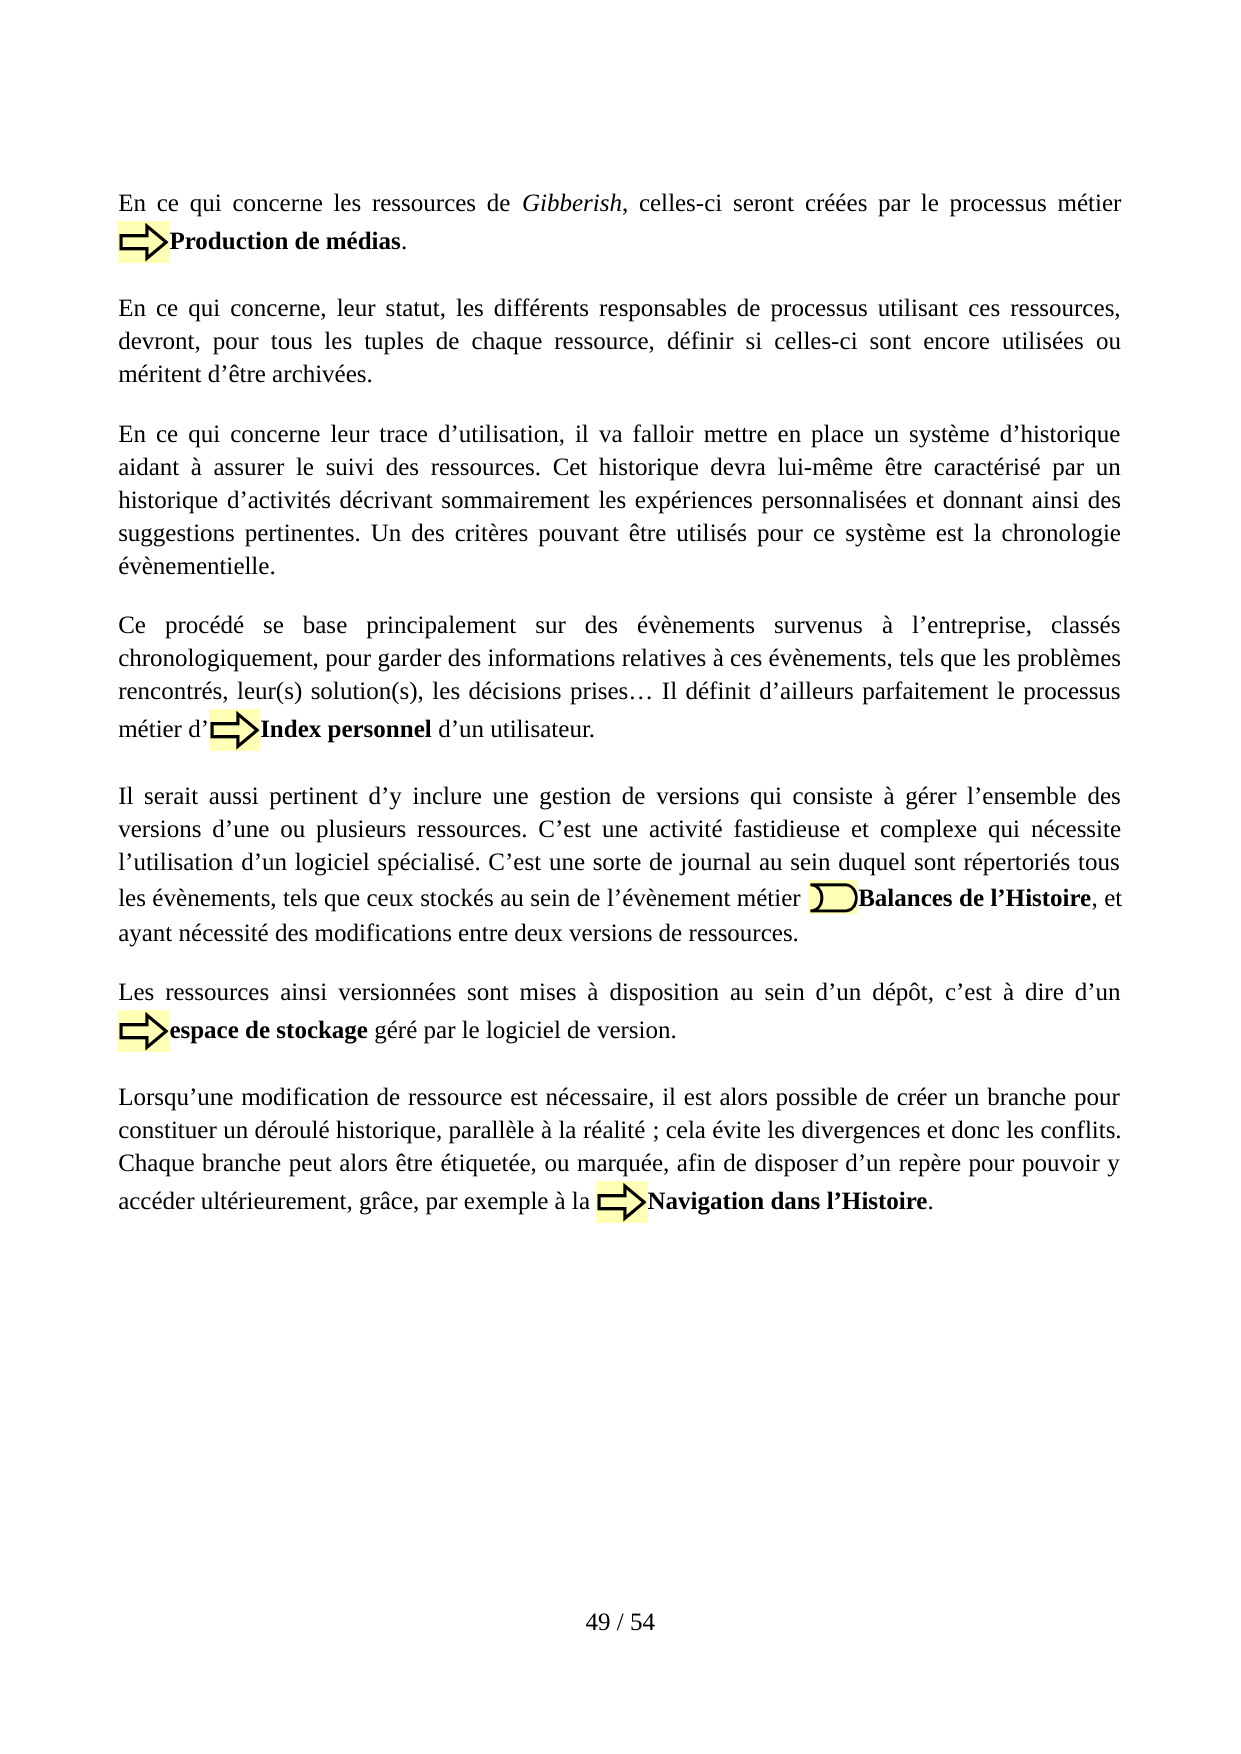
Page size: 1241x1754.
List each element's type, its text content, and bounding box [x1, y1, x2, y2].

picture [118, 221, 170, 263]
text En ce qui concerne, leur statut, les différents responsables de processus utilisant ces ressources, devront, pour tous les tuples de chaque ressource, définir si celles-ci sont encore utilisées ou méritent d’être archivées. [118, 293, 1122, 388]
text Lorsqu’une modification de ressource est nécessaire, il est alors possible de créer un branche pour constituer un déroulé historique, parallèle à la réalité ; cela évite les divergences et donc les conflits. Chaque branche peut alors être étiquetée, ou marquée, afin de disposer d’un repère pour pouvoir y accéder ultérieurement, grâce, par exemple à la Navigation dans l’Histoire. [118, 1082, 1122, 1222]
text Ce procédé se base principalement sur des évènements survenus à l’entreprise, classés chronologiquement, pour garder des informations relatives à ces évènements, tels que les problèmes rencontrés, leur(s) solution(s), les décisions prises… Il définit d’ailleurs parfaitement le processus métier d’Index personnel d’un utilisateur. [118, 610, 1122, 751]
picture [596, 1181, 648, 1223]
text Les ressources ainsi versionnées sont mises à disposition au sein d’un dépôt, c’est à dire d’un espace de stockage géré par le logiciel de version. [118, 977, 1122, 1051]
picture [209, 709, 261, 751]
picture [118, 1010, 170, 1052]
picture [808, 880, 858, 914]
text En ce qui concerne les ressources de Gibberish, celles-ci seront créées par le processus métier Production de médias. [118, 188, 1122, 262]
text En ce qui concerne leur trace d’utilisation, il va falloir mettre en place un système d’historique aidant à assurer le suivi des ressources. Cet historique devra lui-même être caractérisé par un historique d’activités décrivant sommairement les expériences personnalisées et donnant ainsi des suggestions pertinentes. Un des critères pouvant être utilisés pour ce système est la chronologie évènementielle. [118, 419, 1122, 579]
text Il serait aussi pertinent d’y inclure une gestion de versions qui consiste à gérer l’ensemble des versions d’une ou plusieurs ressources. C’est une activité fastidieuse et complexe qui nécessite l’utilisation d’un logiciel spécialisé. C’est une sorte de journal au sein duquel sont répertoriés tous les évènements, tels que ceux stockés au sein de l’évènement métier Balances de l’Histoire, et ayant nécessité des modifications entre deux versions de ressources. [118, 781, 1122, 946]
